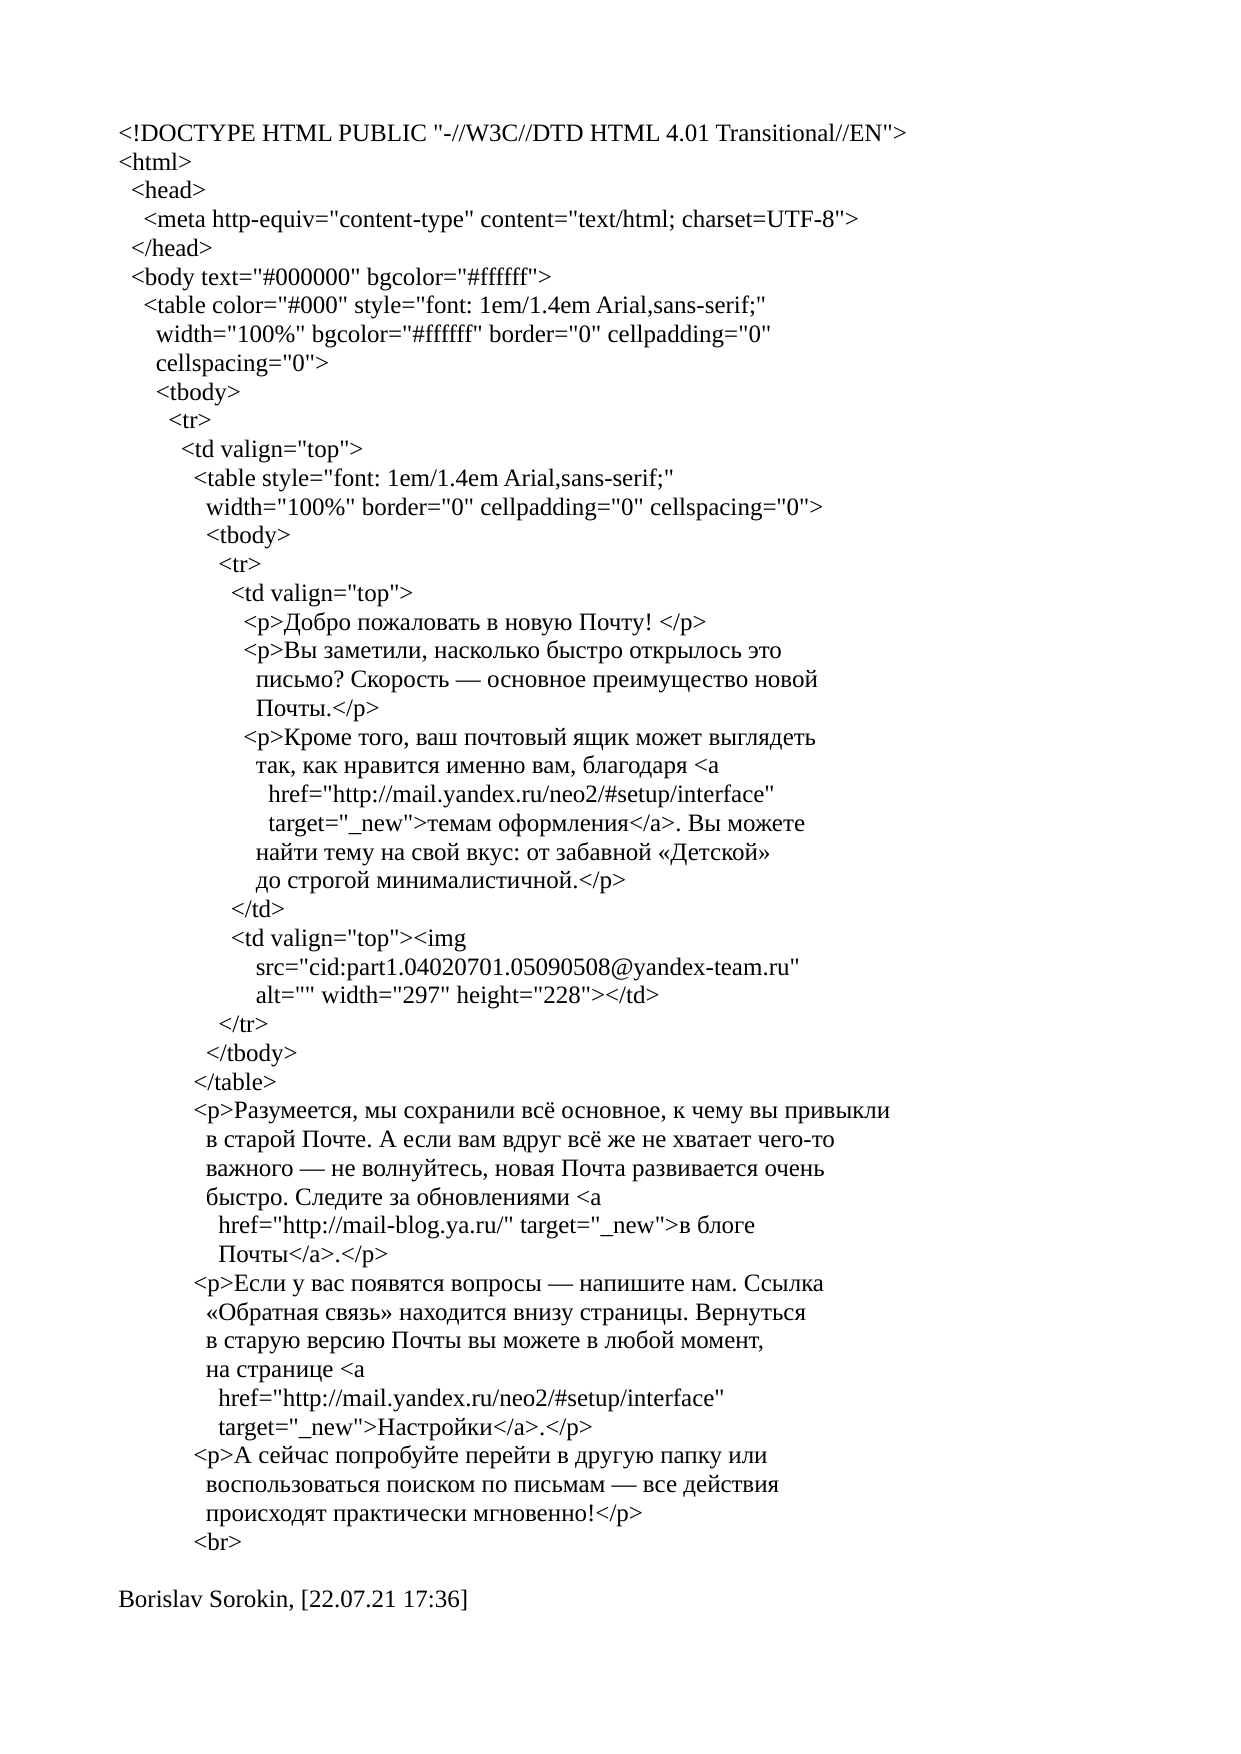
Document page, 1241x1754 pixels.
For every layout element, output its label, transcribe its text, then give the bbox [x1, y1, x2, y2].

text до строгой минималистичной.</p> [118, 866, 1122, 894]
text width="100%" bgcolor="#ffffff" border="0" cellpadding="0" [118, 319, 1122, 348]
text </td> [118, 894, 1122, 923]
text target="_new">темам оформления</a>. Вы можете [118, 808, 1122, 837]
text href="http://mail.yandex.ru/neo2/#setup/interface" [118, 779, 1122, 808]
text важного — не волнуйтесь, новая Почта развивается очень [118, 1153, 1122, 1182]
text <p>Кроме того, ваш почтовый ящик может выглядеть [118, 722, 1122, 751]
text <head> [118, 176, 1122, 204]
text <p>Разумеется, мы сохранили всё основное, к чему вы привыкли [118, 1096, 1122, 1124]
text <p>Вы заметили, насколько быстро открылось это [118, 636, 1122, 664]
text воспользоваться поиском по письмам — все действия [118, 1469, 1122, 1498]
text так, как нравится именно вам, благодаря <a [118, 751, 1122, 779]
text Почты</a>.</p> [118, 1239, 1122, 1268]
text <meta http-equiv="content-type" content="text/html; charset=UTF-8"> [118, 204, 1122, 233]
text <td valign="top"><img [118, 923, 1122, 952]
text href="http://mail.yandex.ru/neo2/#setup/interface" [118, 1383, 1122, 1412]
text <p>А сейчас попробуйте перейти в другую папку или [118, 1441, 1122, 1469]
text alt="" width="297" height="228"></td> [118, 981, 1122, 1009]
text найти тему на свой вкус: от забавной «Детской» [118, 837, 1122, 866]
text в старой Почте. А если вам вдруг всё же не хватает чего-то [118, 1124, 1122, 1153]
text <br> [118, 1527, 1122, 1556]
text происходят практически мгновенно!</p> [118, 1498, 1122, 1527]
text href="http://mail-blog.ya.ru/" target="_new">в блоге [118, 1211, 1122, 1239]
text письмо? Скорость — основное преимущество новой [118, 664, 1122, 693]
text «Обратная связь» находится внизу страницы. Вернуться [118, 1297, 1122, 1326]
text <p>Добро пожаловать в новую Почту! </p> [118, 607, 1122, 636]
text <tbody> [118, 521, 1122, 549]
text target="_new">Настройки</a>.</p> [118, 1412, 1122, 1441]
text <tbody> [118, 377, 1122, 406]
text <tr> [118, 549, 1122, 578]
text src="cid:part1.04020701.05090508@yandex-team.ru" [118, 952, 1122, 981]
text на странице <a [118, 1354, 1122, 1383]
text </head> [118, 233, 1122, 262]
text <html> [118, 147, 1122, 176]
text </tr> [118, 1009, 1122, 1038]
text <body text="#000000" bgcolor="#ffffff"> [118, 262, 1122, 291]
text <p>Если у вас появятся вопросы — напишите нам. Ссылка [118, 1268, 1122, 1297]
text Borislav Sorokin, [22.07.21 17:36] [118, 1584, 1122, 1613]
text <table style="font: 1em/1.4em Arial,sans-serif;" [118, 463, 1122, 492]
text в старую версию Почты вы можете в любой момент, [118, 1326, 1122, 1354]
text width="100%" border="0" cellpadding="0" cellspacing="0"> [118, 492, 1122, 521]
text cellspacing="0"> [118, 348, 1122, 377]
text <tr> [118, 406, 1122, 434]
text </tbody> [118, 1038, 1122, 1067]
text быстро. Следите за обновлениями <a [118, 1182, 1122, 1211]
text </table> [118, 1067, 1122, 1096]
text <table color="#000" style="font: 1em/1.4em Arial,sans-serif;" [118, 291, 1122, 319]
text <td valign="top"> [118, 434, 1122, 463]
text Почты.</p> [118, 693, 1122, 722]
text <!DOCTYPE HTML PUBLIC "-//W3C//DTD HTML 4.01 Transitional//EN"> [118, 118, 1122, 147]
text <td valign="top"> [118, 578, 1122, 607]
